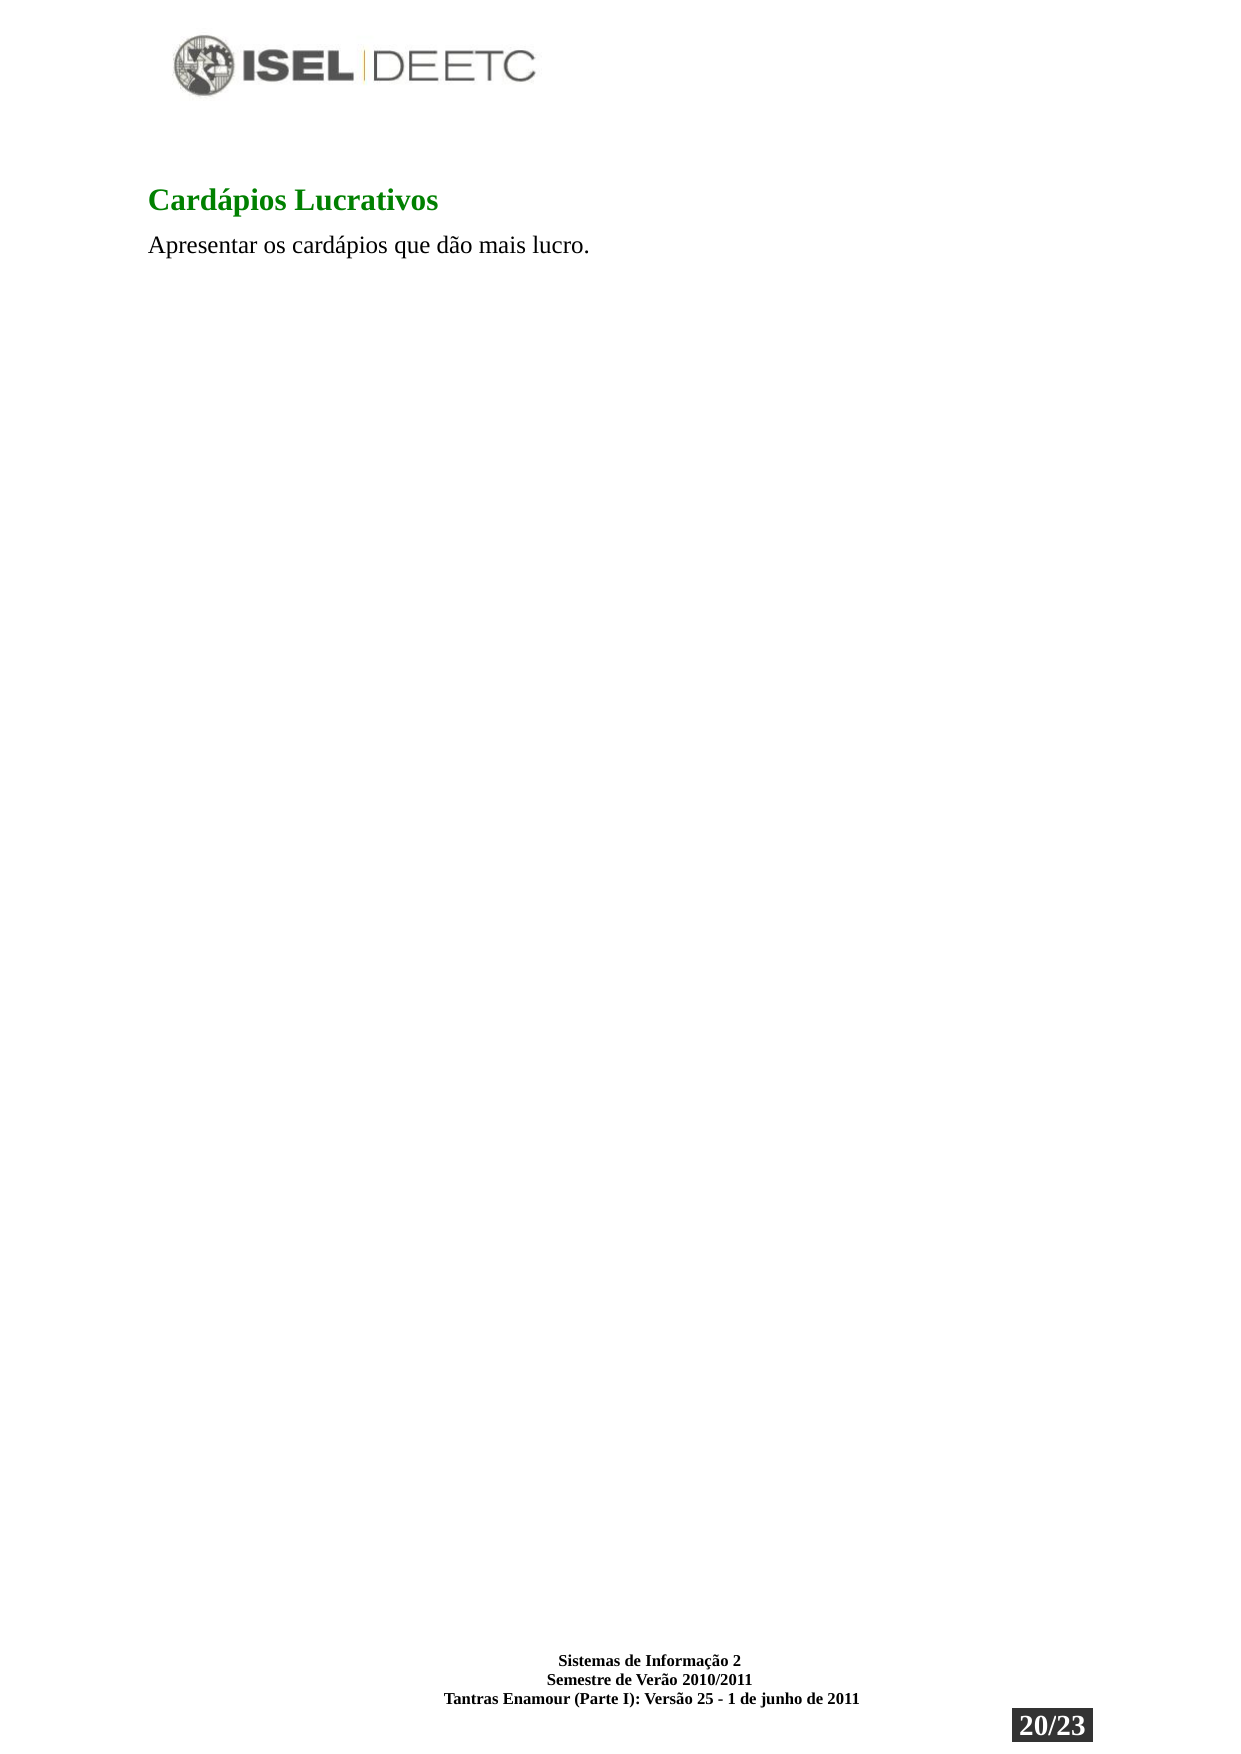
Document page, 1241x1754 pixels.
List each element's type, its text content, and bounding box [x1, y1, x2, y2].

picture [164, 20, 566, 121]
text Apresentar os cardápios que dão mais lucro. [148, 230, 1093, 258]
subtitle Cardápios Lucrativos [148, 181, 1093, 217]
